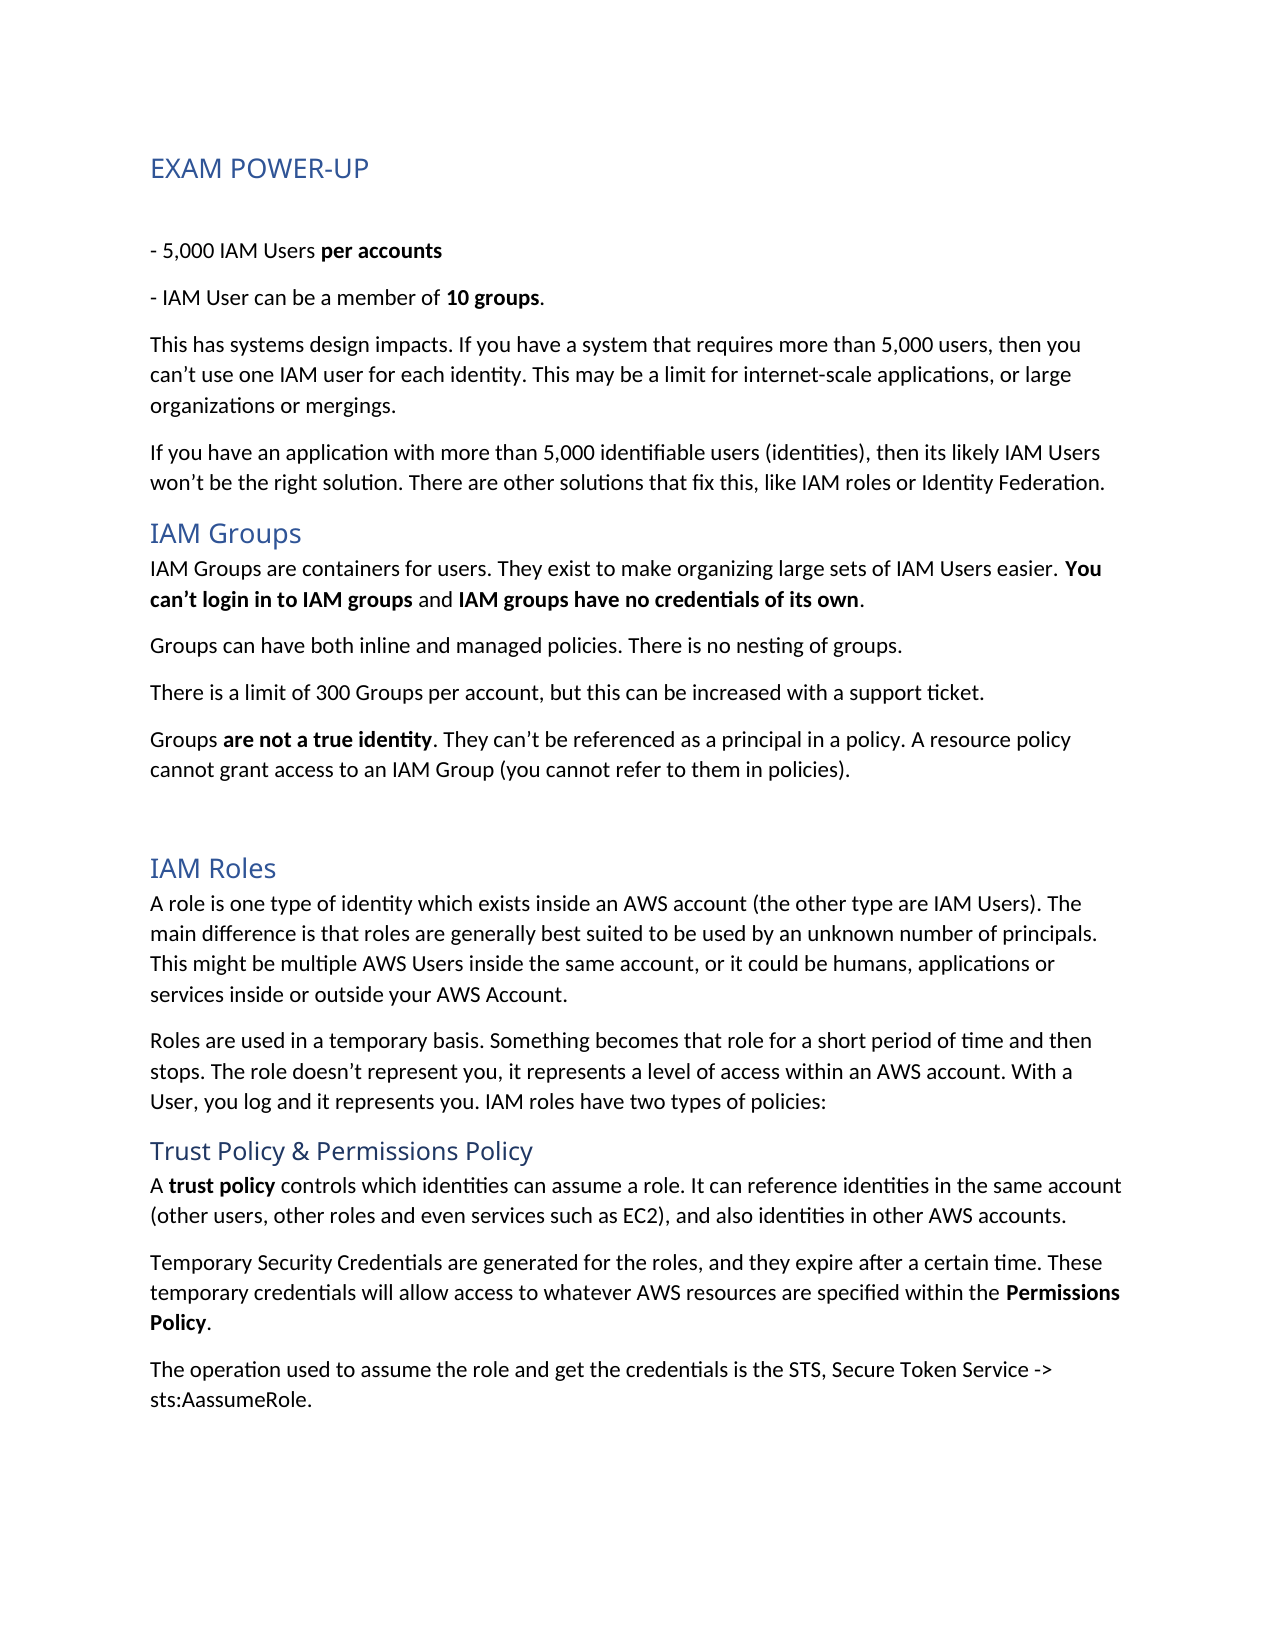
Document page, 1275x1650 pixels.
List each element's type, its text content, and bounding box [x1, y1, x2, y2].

text Roles are used in a temporary basis. Something becomes that role for a short period of time and then stops. The role doesn’t represent you, it represents a level of access within an AWS account. With a User, you log and it represents you. IAM roles have two types of policies: [150, 1027, 1125, 1115]
text The operation used to assume the role and get the credentials is the STS, Secure Token Service -> sts:AassumeRole. [150, 1355, 1125, 1413]
text A trust policy controls which identities can assume a role. It can reference identities in the same account (other users, other roles and even services such as EC2), and also identities in other AWS accounts. [150, 1171, 1125, 1229]
text IAM Groups are containers for users. They exist to make organizing large sets of IAM Users easier. You can’t login in to IAM groups and IAM groups have no credentials of its own. [150, 554, 1125, 613]
subtitle Trust Policy & Permissions Policy [150, 1134, 1125, 1168]
text - 5,000 IAM Users per accounts [150, 237, 1125, 265]
text A role is one type of identity which exists inside an AWS account (the other type are IAM Users). The main difference is that roles are generally best suited to be used by an unknown number of principals. This might be multiple AWS Users inside the same account, or it could be humans, applications or services inside or outside your AWS Account. [150, 889, 1125, 1008]
subtitle EXAM POWER-UP [150, 150, 1125, 187]
text Temporary Security Credentials are generated for the roles, and they expire after a certain time. These temporary credentials will allow access to whatever AWS resources are specified within the Permissions Policy. [150, 1248, 1125, 1336]
text If you have an application with more than 5,000 identifiable users (identities), then its likely IAM Users won’t be the right solution. There are other solutions that fix this, like IAM roles or Identity Federation. [150, 438, 1125, 496]
text There is a limit of 300 Groups per account, but this can be increased with a support ticket. [150, 678, 1125, 707]
subtitle IAM Groups [150, 515, 1125, 552]
text This has systems design impacts. If you have a system that requires more than 5,000 users, then you can’t use one IAM user for each identity. This may be a limit for internet-scale applications, or large organizations or mergings. [150, 330, 1125, 419]
text Groups are not a true identity. They can’t be referenced as a principal in a policy. A resource policy cannot grant access to an IAM Group (you cannot refer to them in policies). [150, 725, 1125, 784]
text Groups can have both inline and managed policies. There is no nesting of groups. [150, 632, 1125, 660]
subtitle IAM Roles [150, 849, 1125, 886]
text - IAM User can be a member of 10 groups. [150, 283, 1125, 312]
